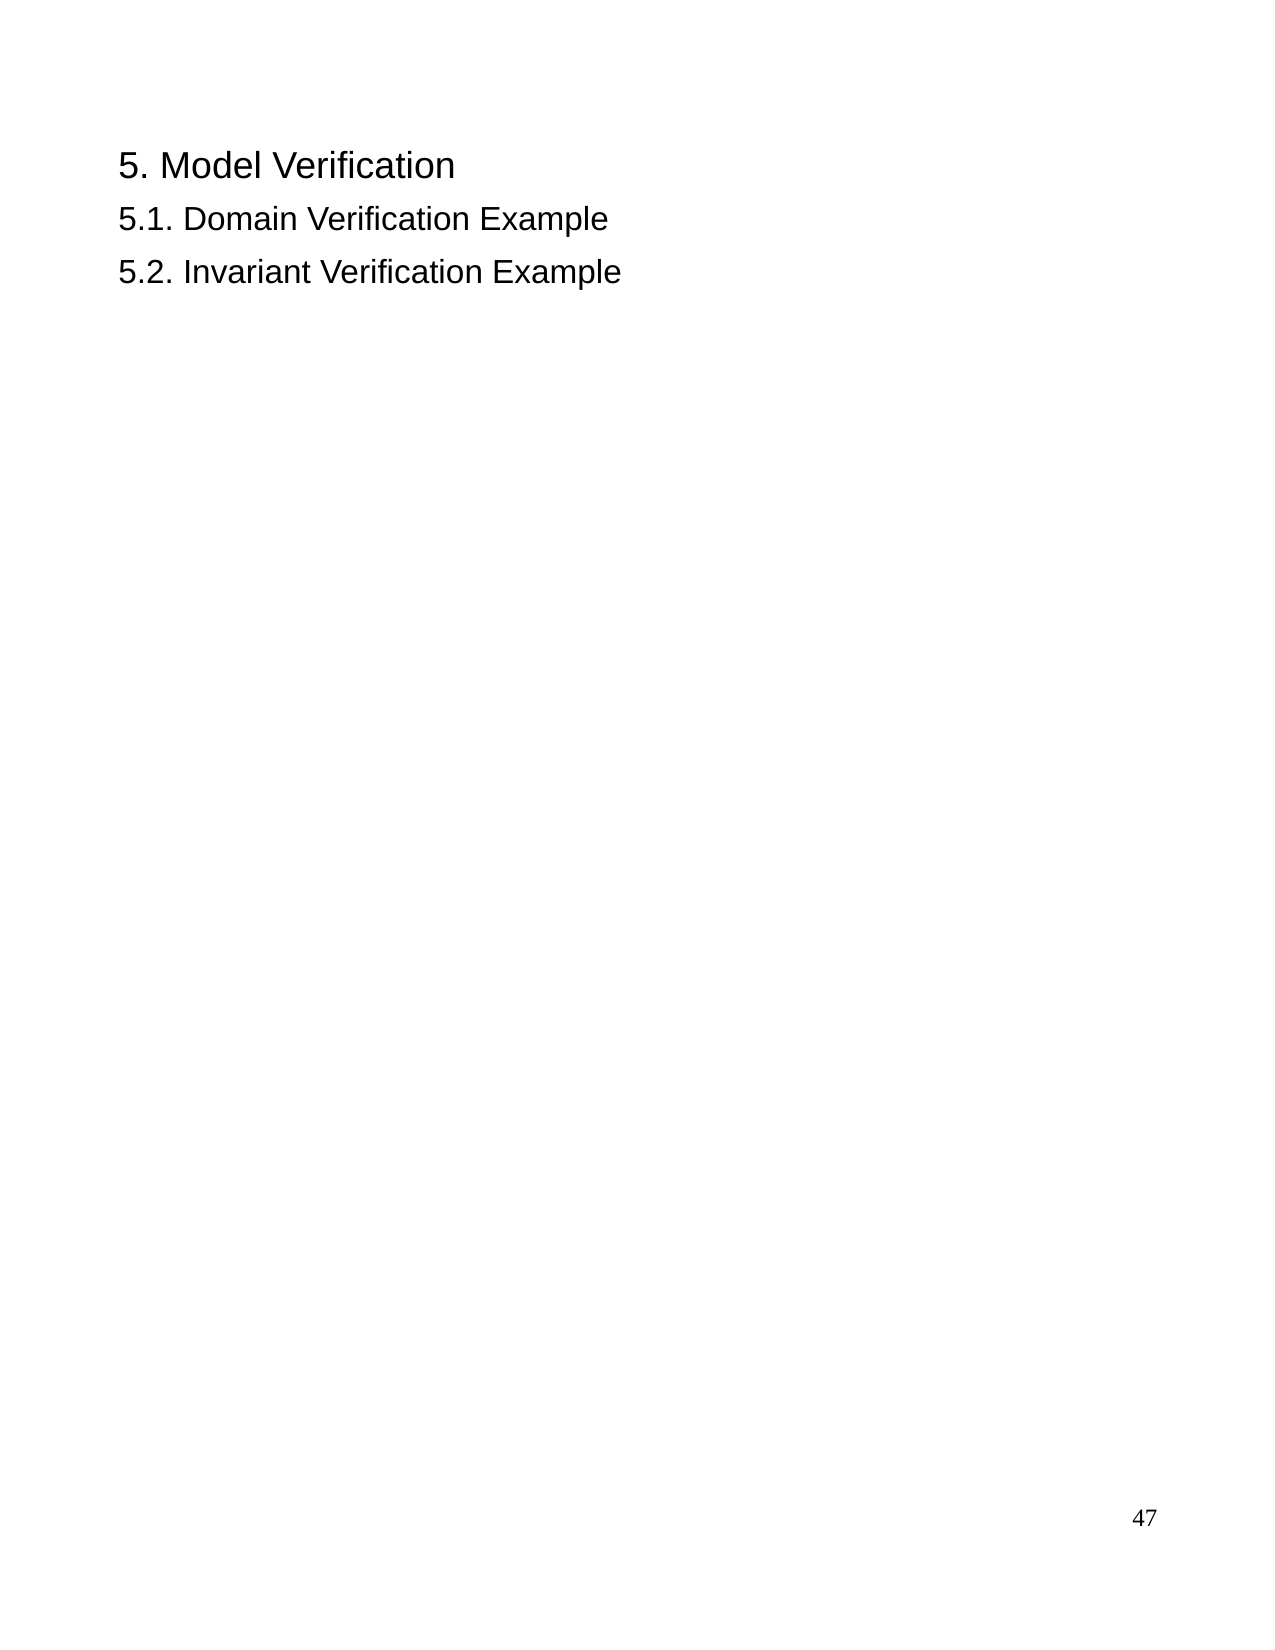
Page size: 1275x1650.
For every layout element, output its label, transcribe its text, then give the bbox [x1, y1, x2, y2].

subtitle 5.2. Invariant Verification Example [118, 252, 1157, 290]
subtitle 5.1. Domain Verification Example [118, 199, 1157, 237]
subtitle 5. Model Verification [118, 143, 1157, 186]
